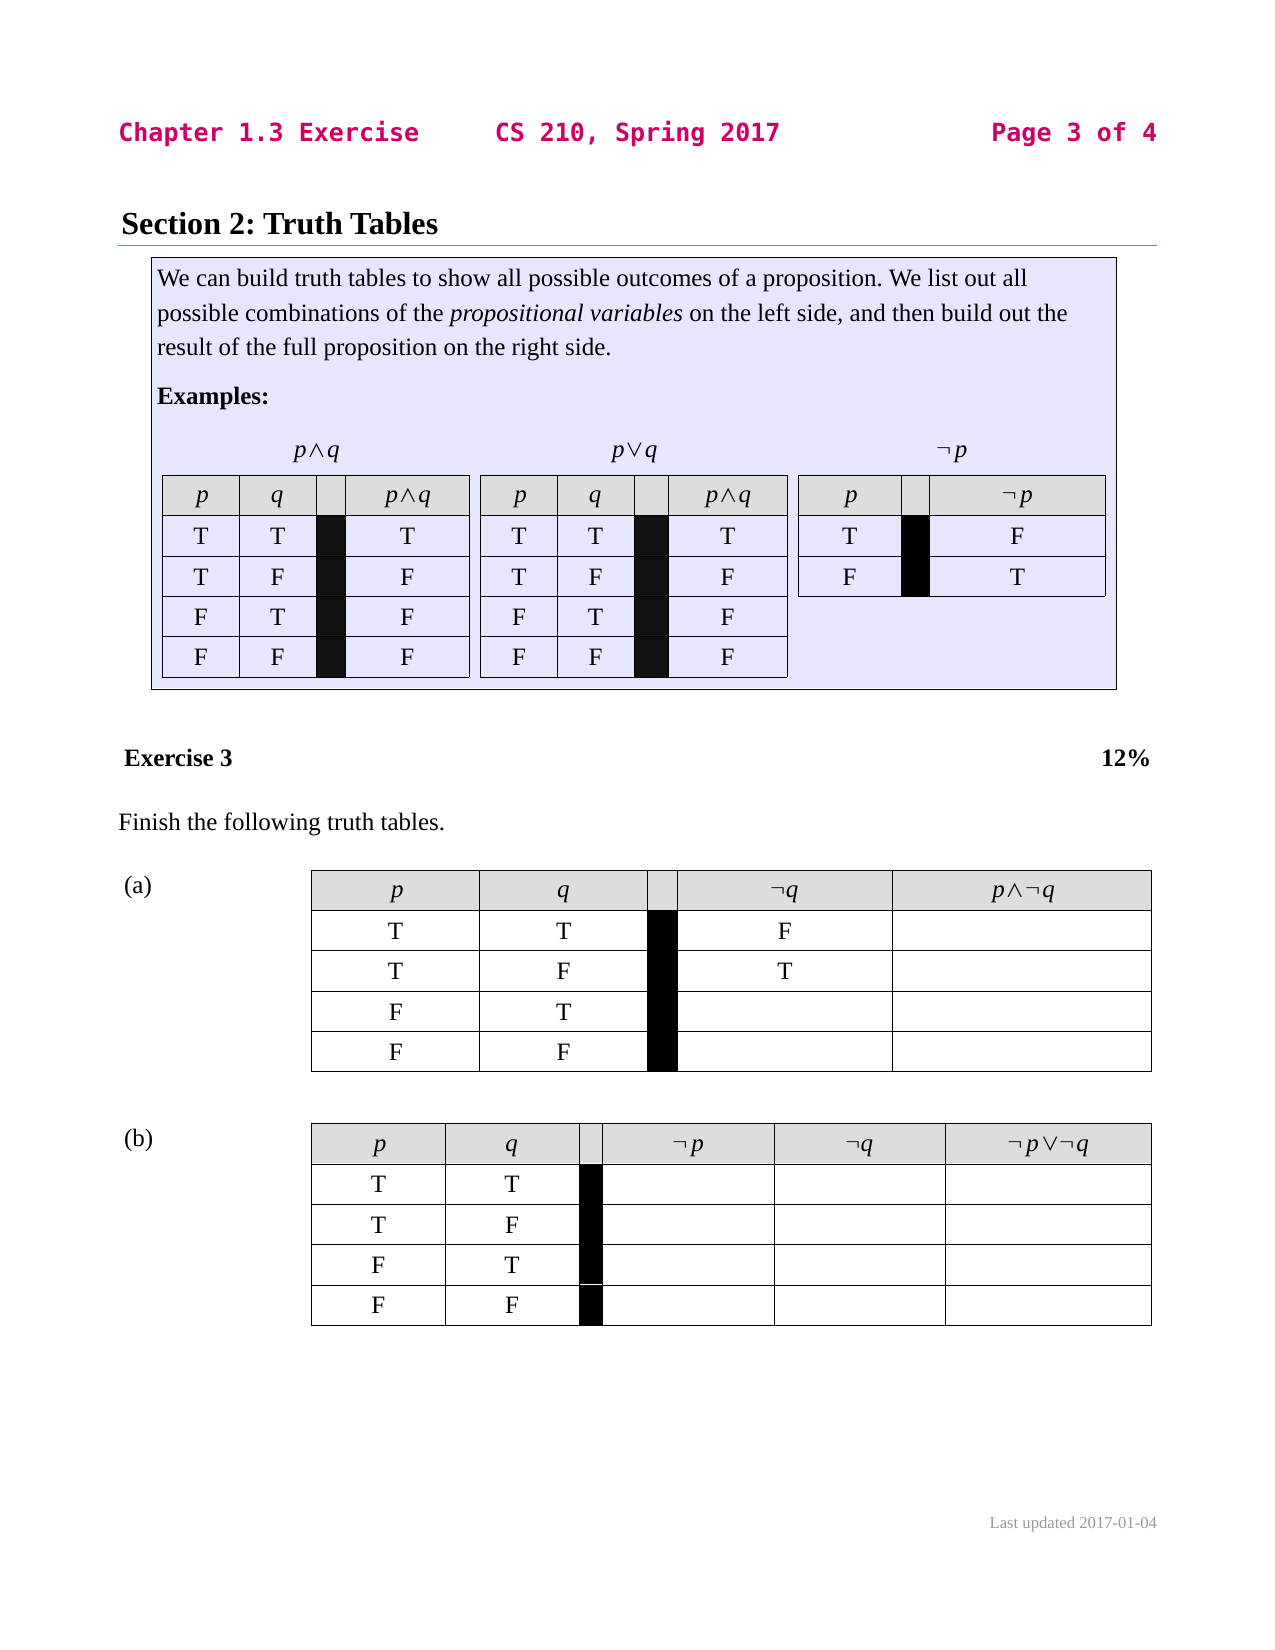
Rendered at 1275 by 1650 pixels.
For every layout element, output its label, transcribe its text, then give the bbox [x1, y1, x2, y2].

table_cell T [669, 516, 787, 556]
table_cell F [446, 1205, 579, 1244]
table_cell T [480, 992, 647, 1031]
table_cell [678, 992, 892, 1031]
table_cell T [930, 557, 1105, 596]
table_cell [603, 1205, 774, 1244]
table_cell T [312, 1205, 445, 1244]
table_cell T [312, 951, 479, 991]
table_cell F [480, 1032, 647, 1071]
table_cell F [346, 557, 469, 596]
table_cell F [799, 557, 901, 596]
table_cell F [481, 597, 557, 636]
table_cell T [446, 1165, 579, 1204]
table_cell T [558, 516, 634, 556]
table_cell F [446, 1286, 579, 1325]
table_cell T [481, 557, 557, 596]
table_header [580, 1124, 602, 1163]
table_cell T [312, 911, 479, 950]
table_header We can build truth tables to show all possible outcomes of a proposition. We list out all possible combinations of the propositional variables on the left side, and then build out the result of the full proposition on the right side. Examples: [152, 258, 1116, 688]
table_cell [317, 637, 345, 677]
table_cell F [312, 1286, 445, 1325]
table_cell T [240, 597, 316, 636]
table_header [946, 1124, 1151, 1163]
table_cell F [481, 637, 557, 677]
table_cell [902, 557, 929, 596]
table_cell [603, 1165, 774, 1204]
table_cell [775, 1205, 945, 1244]
table_cell [893, 992, 1151, 1031]
table_header [635, 476, 668, 515]
table_header [799, 476, 901, 515]
table_cell [946, 1205, 1151, 1244]
table_header [893, 871, 1151, 910]
table_cell T [240, 516, 316, 556]
table_cell [946, 1286, 1151, 1325]
table_cell F [163, 637, 239, 677]
table_cell T [446, 1245, 579, 1284]
table_cell T [163, 557, 239, 596]
table_cell F [240, 557, 316, 596]
table_cell [475, 469, 793, 683]
table_cell [946, 1165, 1151, 1204]
table_cell [635, 637, 668, 677]
table_header [346, 476, 469, 515]
table_header [312, 1124, 445, 1163]
table_cell T [163, 516, 239, 556]
table_cell T [558, 597, 634, 636]
table_cell F [163, 597, 239, 636]
table_header 12% [638, 738, 1157, 778]
text Finish the following truth tables. [118, 807, 1157, 835]
table_cell [678, 1032, 892, 1071]
table_cell T [481, 516, 557, 556]
table_cell [648, 911, 677, 950]
table_header [603, 1124, 774, 1163]
table_cell [603, 1245, 774, 1284]
table_cell [580, 1205, 602, 1244]
table_header [902, 476, 929, 515]
table_cell [635, 557, 668, 596]
table_cell F [312, 1245, 445, 1284]
table_header [678, 871, 892, 910]
table_cell [946, 1245, 1151, 1284]
table_cell F [480, 951, 647, 991]
table_cell [902, 516, 929, 556]
subtitle Section 2: Truth Tables [118, 202, 1157, 245]
table_cell [893, 911, 1151, 950]
table_cell F [312, 992, 479, 1031]
table_header [240, 476, 316, 515]
table_header [930, 476, 1105, 515]
table_header [793, 430, 1111, 469]
table_cell T [799, 516, 901, 556]
table_cell [603, 1286, 774, 1325]
table_cell F [678, 911, 892, 950]
table_cell F [930, 516, 1105, 556]
table_cell [648, 992, 677, 1031]
table_cell [775, 1165, 945, 1204]
table_header [163, 476, 239, 515]
table_cell (b) [118, 1118, 306, 1331]
table_cell F [669, 597, 787, 636]
table_cell F [240, 637, 316, 677]
table_cell F [558, 637, 634, 677]
table_cell [793, 469, 1111, 683]
table_cell [580, 1165, 602, 1204]
table_cell [893, 951, 1151, 991]
table_header [775, 1124, 945, 1163]
table_cell [306, 1118, 1157, 1331]
table_cell [118, 1077, 306, 1117]
table_cell F [346, 597, 469, 636]
table_cell [635, 516, 668, 556]
table_header [480, 871, 647, 910]
table_header Exercise 3 [118, 738, 637, 778]
table_cell [648, 1032, 677, 1071]
table_cell T [312, 1165, 445, 1204]
table_header [475, 430, 793, 469]
table_cell [317, 597, 345, 636]
table_header [481, 476, 557, 515]
table_cell F [346, 637, 469, 677]
table_cell F [312, 1032, 479, 1071]
table_cell F [558, 557, 634, 596]
table_cell [775, 1286, 945, 1325]
table_header [157, 430, 475, 469]
table_cell T [678, 951, 892, 991]
table_cell [893, 1032, 1151, 1071]
table_cell [157, 469, 475, 683]
table_cell [317, 557, 345, 596]
table_cell F [669, 637, 787, 677]
table_cell [580, 1286, 602, 1325]
table_header [312, 871, 479, 910]
table_cell [775, 1245, 945, 1284]
table_cell F [669, 557, 787, 596]
table_header [306, 864, 1157, 1077]
table_header [648, 871, 677, 910]
table_header [669, 476, 787, 515]
table_cell [317, 516, 345, 556]
table_cell [306, 1077, 1157, 1117]
table_cell [635, 597, 668, 636]
table_header [446, 1124, 579, 1163]
table_cell [648, 951, 677, 991]
table_cell T [480, 911, 647, 950]
table_cell [580, 1245, 602, 1284]
table_header [558, 476, 634, 515]
table_cell T [346, 516, 469, 556]
table_header [317, 476, 345, 515]
table_header (a) [118, 864, 306, 1077]
